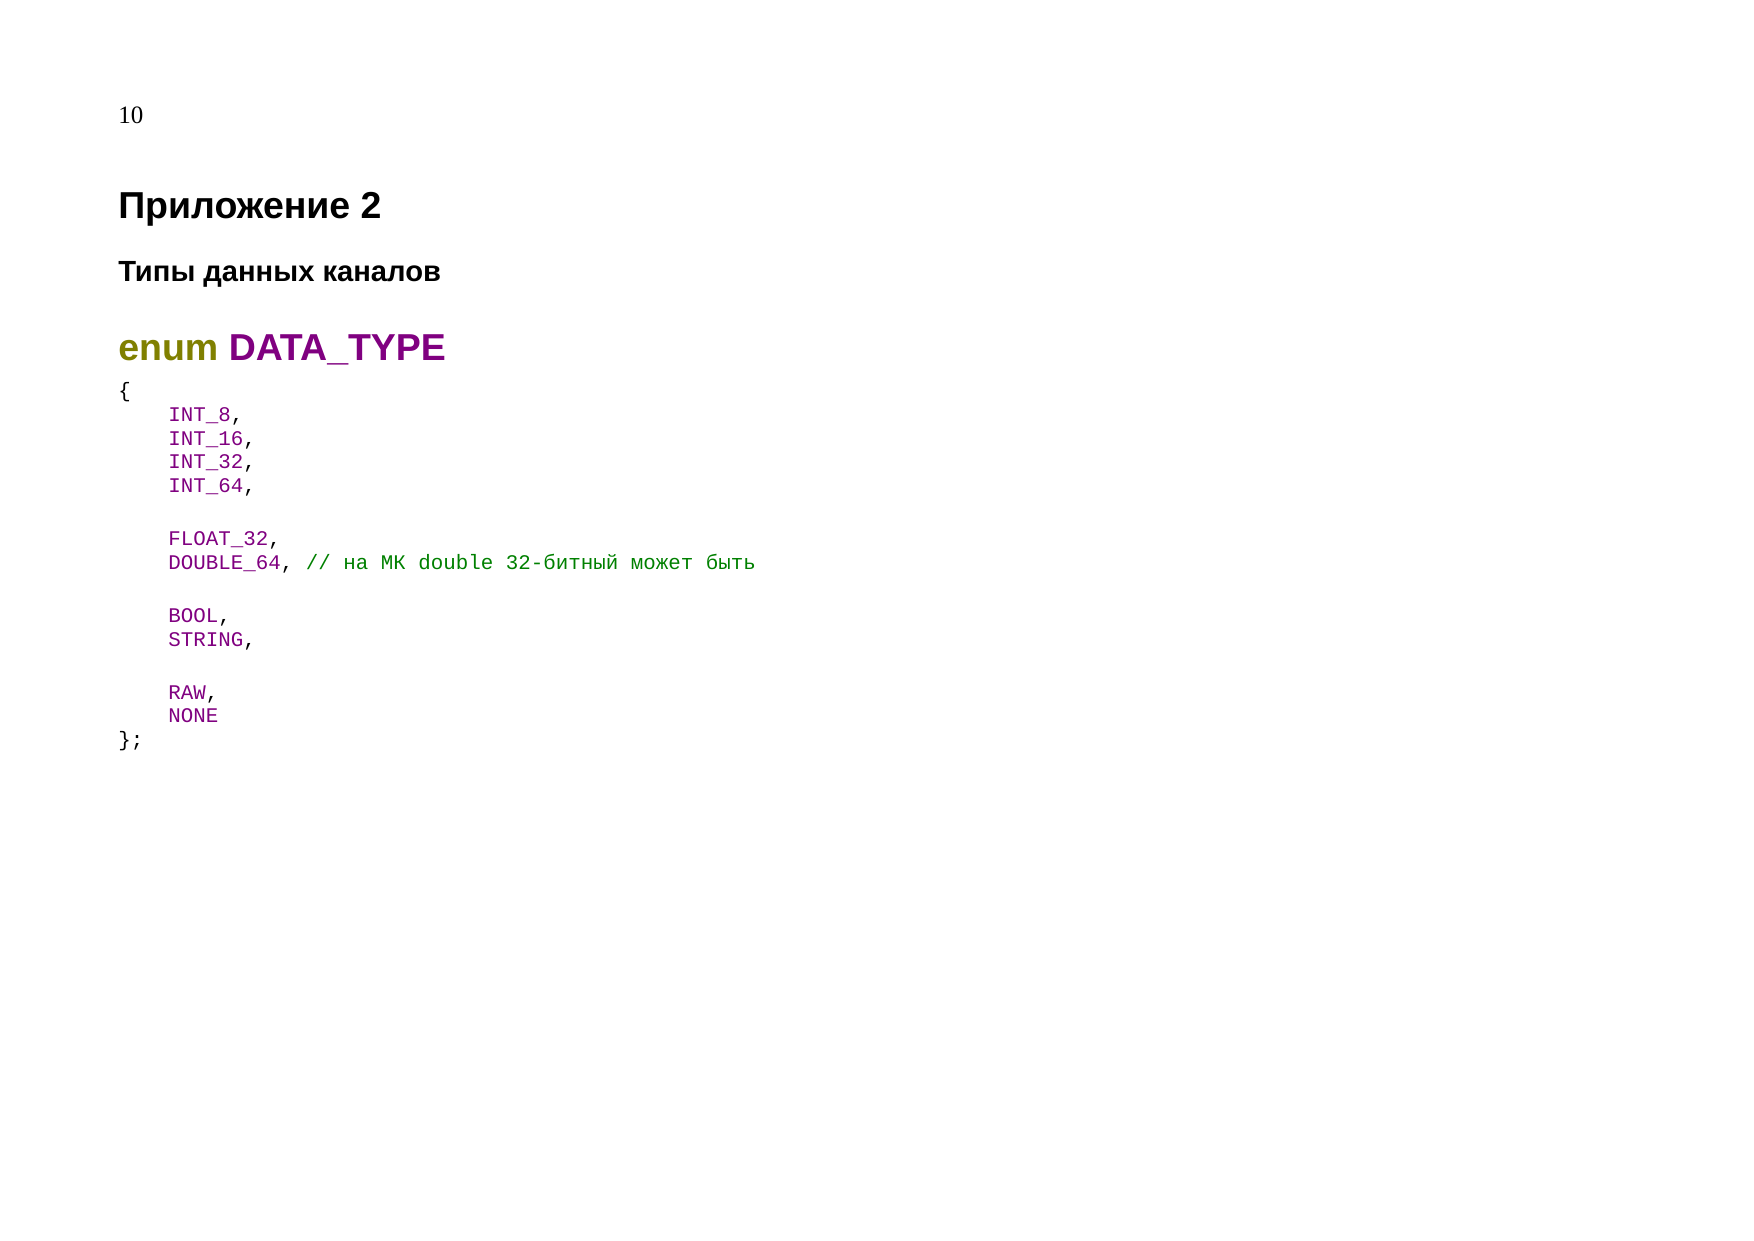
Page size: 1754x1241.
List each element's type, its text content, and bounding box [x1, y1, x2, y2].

text INT_64, [118, 475, 1636, 499]
text BOOL, [118, 605, 1636, 629]
text DOUBLE_64, // на МК double 32-битный может быть [118, 552, 1636, 576]
text INT_32, [118, 451, 1636, 475]
text FLOAT_32, [118, 528, 1636, 552]
text INT_16, [118, 428, 1636, 451]
text NONE [118, 705, 1636, 729]
text }; [118, 729, 1636, 753]
text RAW, [118, 682, 1636, 705]
subtitle enum DATA_TYPE [118, 325, 1636, 368]
text { [118, 381, 1636, 404]
text STRING, [118, 629, 1636, 652]
subtitle Приложение 2 [118, 184, 1636, 227]
text INT_8, [118, 404, 1636, 428]
subtitle Типы данных каналов [118, 254, 1636, 287]
